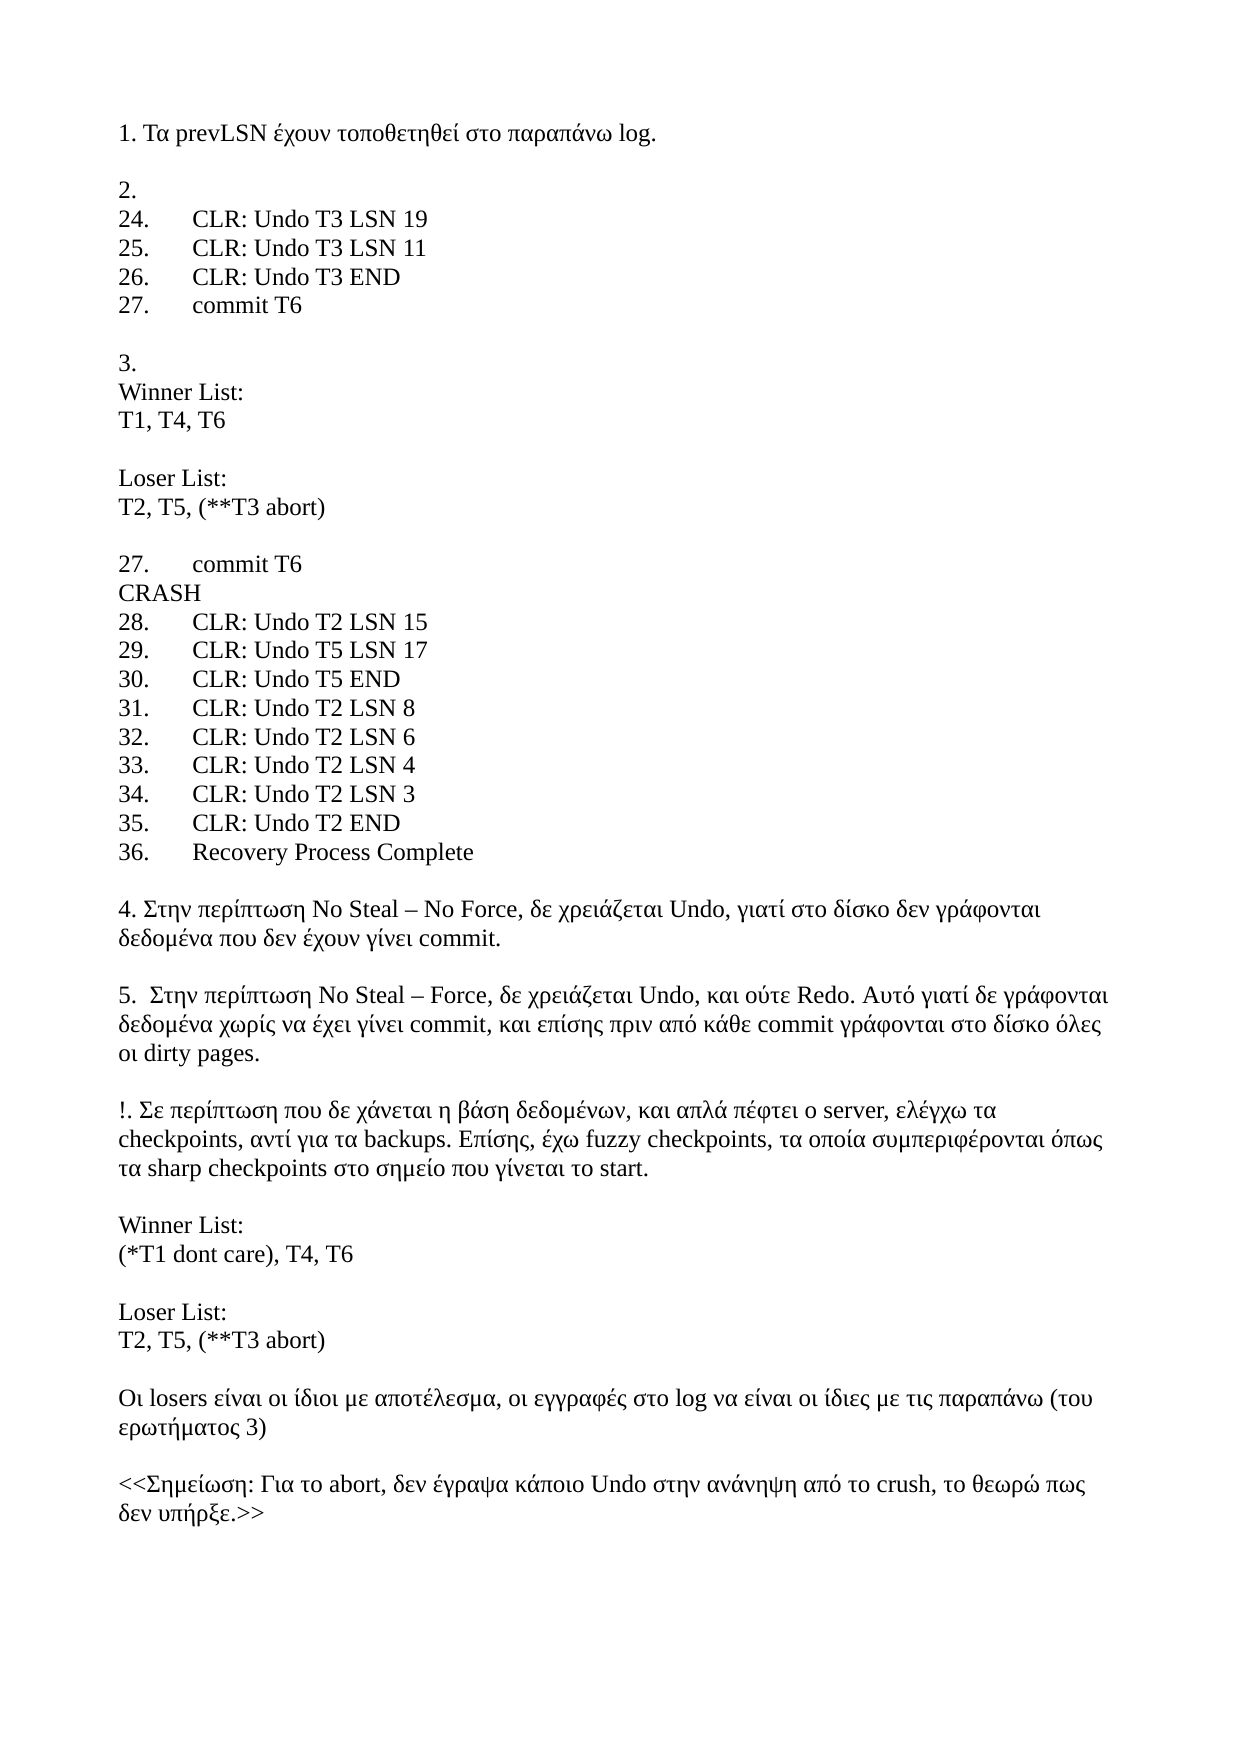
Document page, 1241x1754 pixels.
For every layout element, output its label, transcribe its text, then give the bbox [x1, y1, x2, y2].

text 1. Τα prevLSN έχουν τοποθετηθεί στο παραπάνω log. [118, 118, 1122, 147]
text 2. [118, 176, 1122, 204]
text T1, T4, T6 [118, 406, 1122, 434]
text CRASH [118, 578, 1122, 607]
text 35. CLR: Undo T2 END [118, 808, 1122, 837]
text (*T1 dont care), T4, T6 [118, 1239, 1122, 1268]
text 29. CLR: Undo T5 LSN 17 [118, 636, 1122, 664]
text 24. CLR: Undo T3 LSN 19 [118, 204, 1122, 233]
text Winner List: [118, 377, 1122, 406]
text 36. Recovery Process Complete [118, 837, 1122, 866]
text 31. CLR: Undo T2 LSN 8 [118, 693, 1122, 722]
text Loser List: [118, 463, 1122, 492]
text 27. commit T6 [118, 291, 1122, 319]
text 5. Στην περίπτωση No Steal – Force, δε χρειάζεται Undo, και ούτε Redo. Αυτό γιατί δε γράφονται δεδομένα χωρίς να έχει γίνει commit, και επίσης πριν από κάθε commit γράφονται στο δίσκο όλες οι dirty pages. [118, 981, 1122, 1067]
text !. Σε περίπτωση που δε χάνεται η βάση δεδομένων, και απλά πέφτει ο server, ελέγχω τα checkpoints, αντί για τα backups. Επίσης, έχω fuzzy checkpoints, τα οποία συμπεριφέρονται όπως τα sharp checkpoints στο σημείο που γίνεται το start. [118, 1096, 1122, 1182]
text 4. Στην περίπτωση No Steal – No Force, δε χρειάζεται Undo, γιατί στο δίσκο δεν γράφονται δεδομένα που δεν έχουν γίνει commit. [118, 894, 1122, 952]
text 25. CLR: Undo T3 LSN 11 [118, 233, 1122, 262]
text T2, T5, (**T3 abort) [118, 1326, 1122, 1354]
text 28. CLR: Undo T2 LSN 15 [118, 607, 1122, 636]
text 34. CLR: Undo T2 LSN 3 [118, 779, 1122, 808]
text 27. commit T6 [118, 549, 1122, 578]
text Winner List: [118, 1211, 1122, 1239]
text 3. [118, 348, 1122, 377]
text 33. CLR: Undo T2 LSN 4 [118, 751, 1122, 779]
text T2, T5, (**T3 abort) [118, 492, 1122, 521]
text Οι losers είναι οι ίδιοι με αποτέλεσμα, οι εγγραφές στο log να είναι οι ίδιες με τις παραπάνω (του ερωτήματος 3) [118, 1383, 1122, 1441]
text <<Σημείωση: Για το abort, δεν έγραψα κάποιο Undo στην ανάνηψη από το crush, το θεωρώ πως δεν υπήρξε.>> [118, 1469, 1122, 1527]
text Loser List: [118, 1297, 1122, 1326]
text 32. CLR: Undo T2 LSN 6 [118, 722, 1122, 751]
text 30. CLR: Undo T5 END [118, 664, 1122, 693]
text 26. CLR: Undo T3 END [118, 262, 1122, 291]
